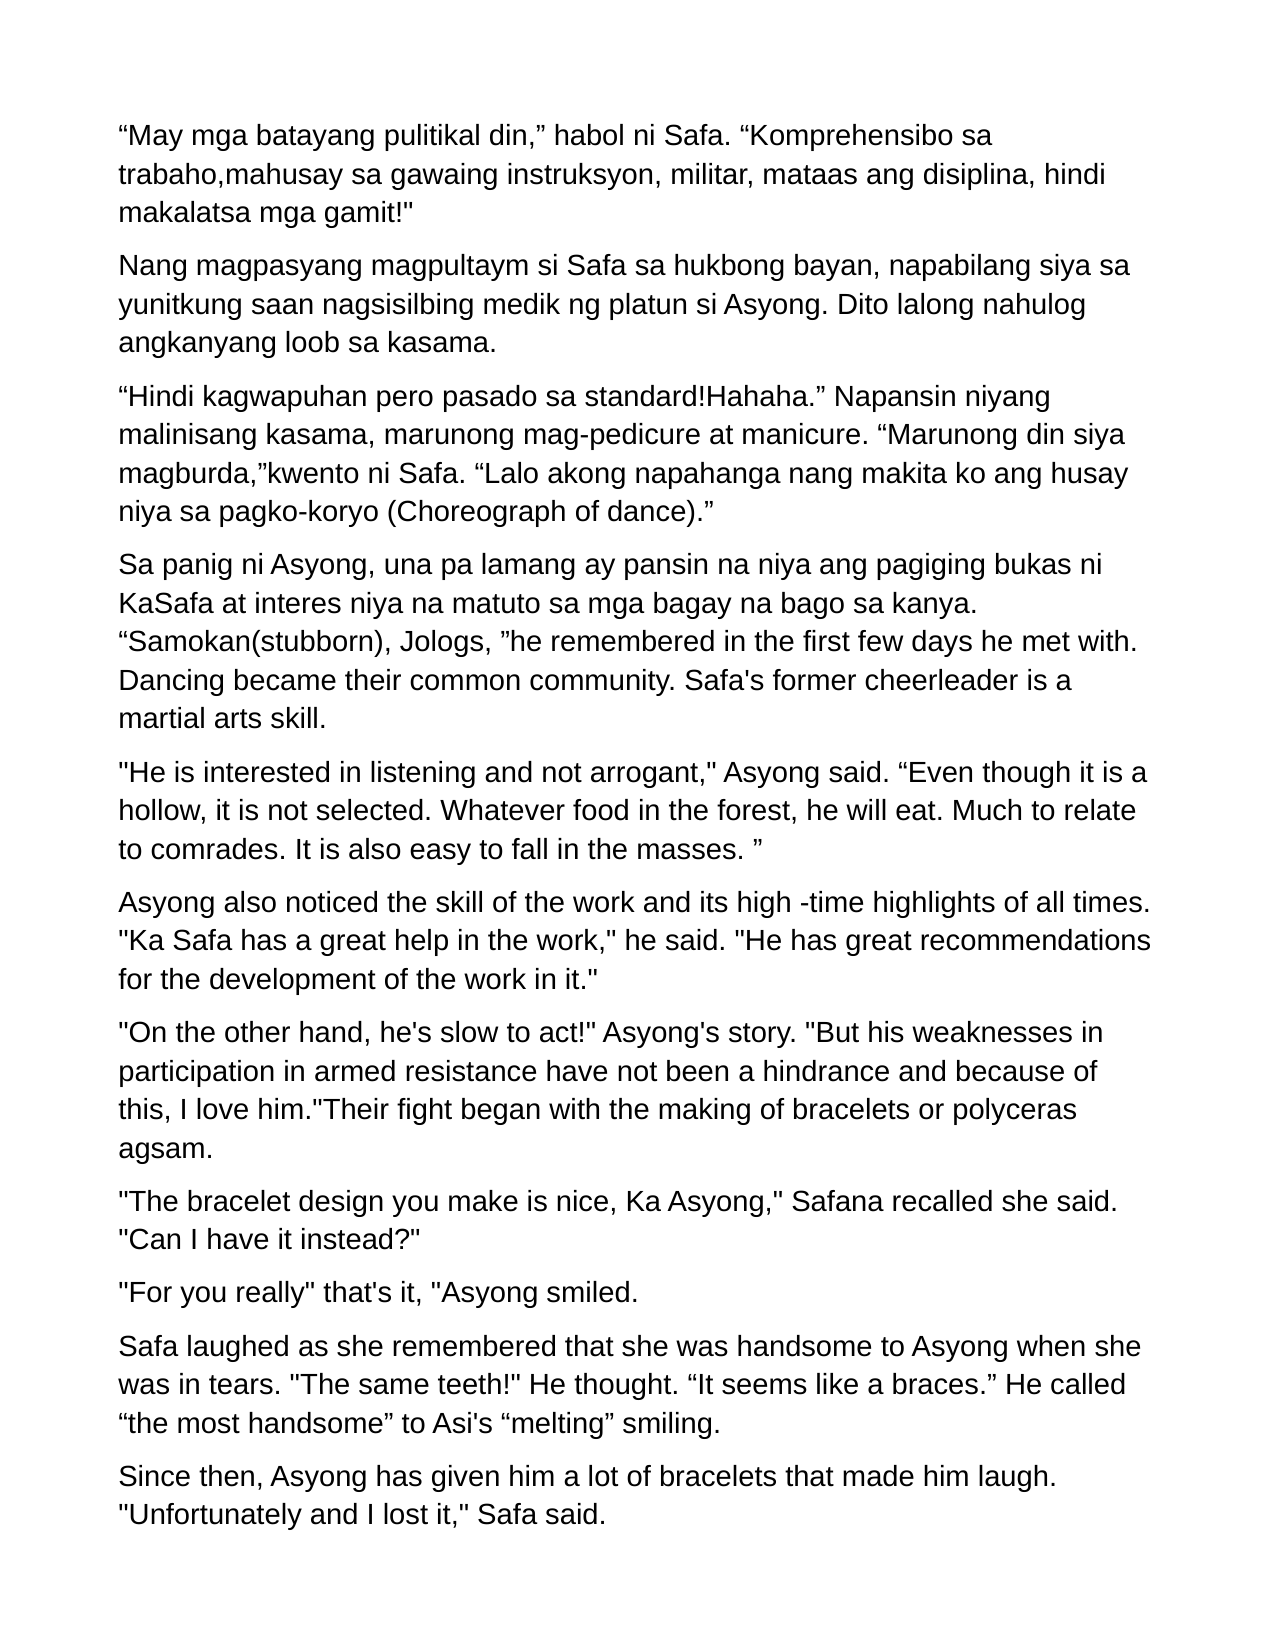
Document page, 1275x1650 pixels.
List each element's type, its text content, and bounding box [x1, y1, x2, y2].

text Nang magpasyang magpultaym si Safa sa hukbong bayan, napabilang siya sa yunitkung saan nagsisilbing medik ng platun si Asyong. Dito lalong nahulog angkanyang loob sa kasama. [118, 248, 1157, 359]
text Since then, Asyong has given him a lot of bracelets that made him laugh. "Unfortunately and I lost it," Safa said. [118, 1459, 1157, 1531]
text "The bracelet design you make is nice, Ka Asyong," Safana recalled she said. "Can I have it instead?" [118, 1184, 1157, 1256]
text “Hindi kagwapuhan pero pasado sa standard!Hahaha.” Napansin niyang malinisang kasama, marunong mag-pedicure at manicure. “Marunong din siya magburda,”kwento ni Safa. “Lalo akong napahanga nang makita ko ang husay niya sa pagko-koryo (Choreograph of dance).” [118, 378, 1157, 528]
text Asyong also noticed the skill of the work and its high -time highlights of all times. "Ka Safa has a great help in the work," he said. "He has great recommendations for the development of the work in it." [118, 885, 1157, 995]
text "He is interested in listening and not arrogant," Asyong said. “Even though it is a hollow, it is not selected. Whatever food in the forest, he will eat. Much to relate to comrades. It is also easy to fall in the masses. ” [118, 754, 1157, 865]
text Sa panig ni Asyong, una pa lamang ay pansin na niya ang pagiging bukas ni KaSafa at interes niya na matuto sa mga bagay na bago sa kanya. “Samokan(stubborn), Jologs, ”he remembered in the first few days he met with. Dancing became their common community. Safa's former cheerleader is a martial arts skill. [118, 547, 1157, 735]
text "For you really" that's it, "Asyong smiled. [118, 1275, 1157, 1309]
text Safa laughed as she remembered that she was handsome to Asyong when she was in tears. "The same teeth!" He thought. “It seems like a braces.” He called “the most handsome” to Asi's “melting” smiling. [118, 1328, 1157, 1439]
text “May mga batayang pulitikal din,” habol ni Safa. “Komprehensibo sa trabaho,mahusay sa gawaing instruksyon, militar, mataas ang disiplina, hindi makalatsa mga gamit!" [118, 118, 1157, 229]
text "On the other hand, he's slow to act!" Asyong's story. "But his weaknesses in participation in armed resistance have not been a hindrance and because of this, I love him."Their fight began with the making of bracelets or polyceras agsam. [118, 1015, 1157, 1164]
